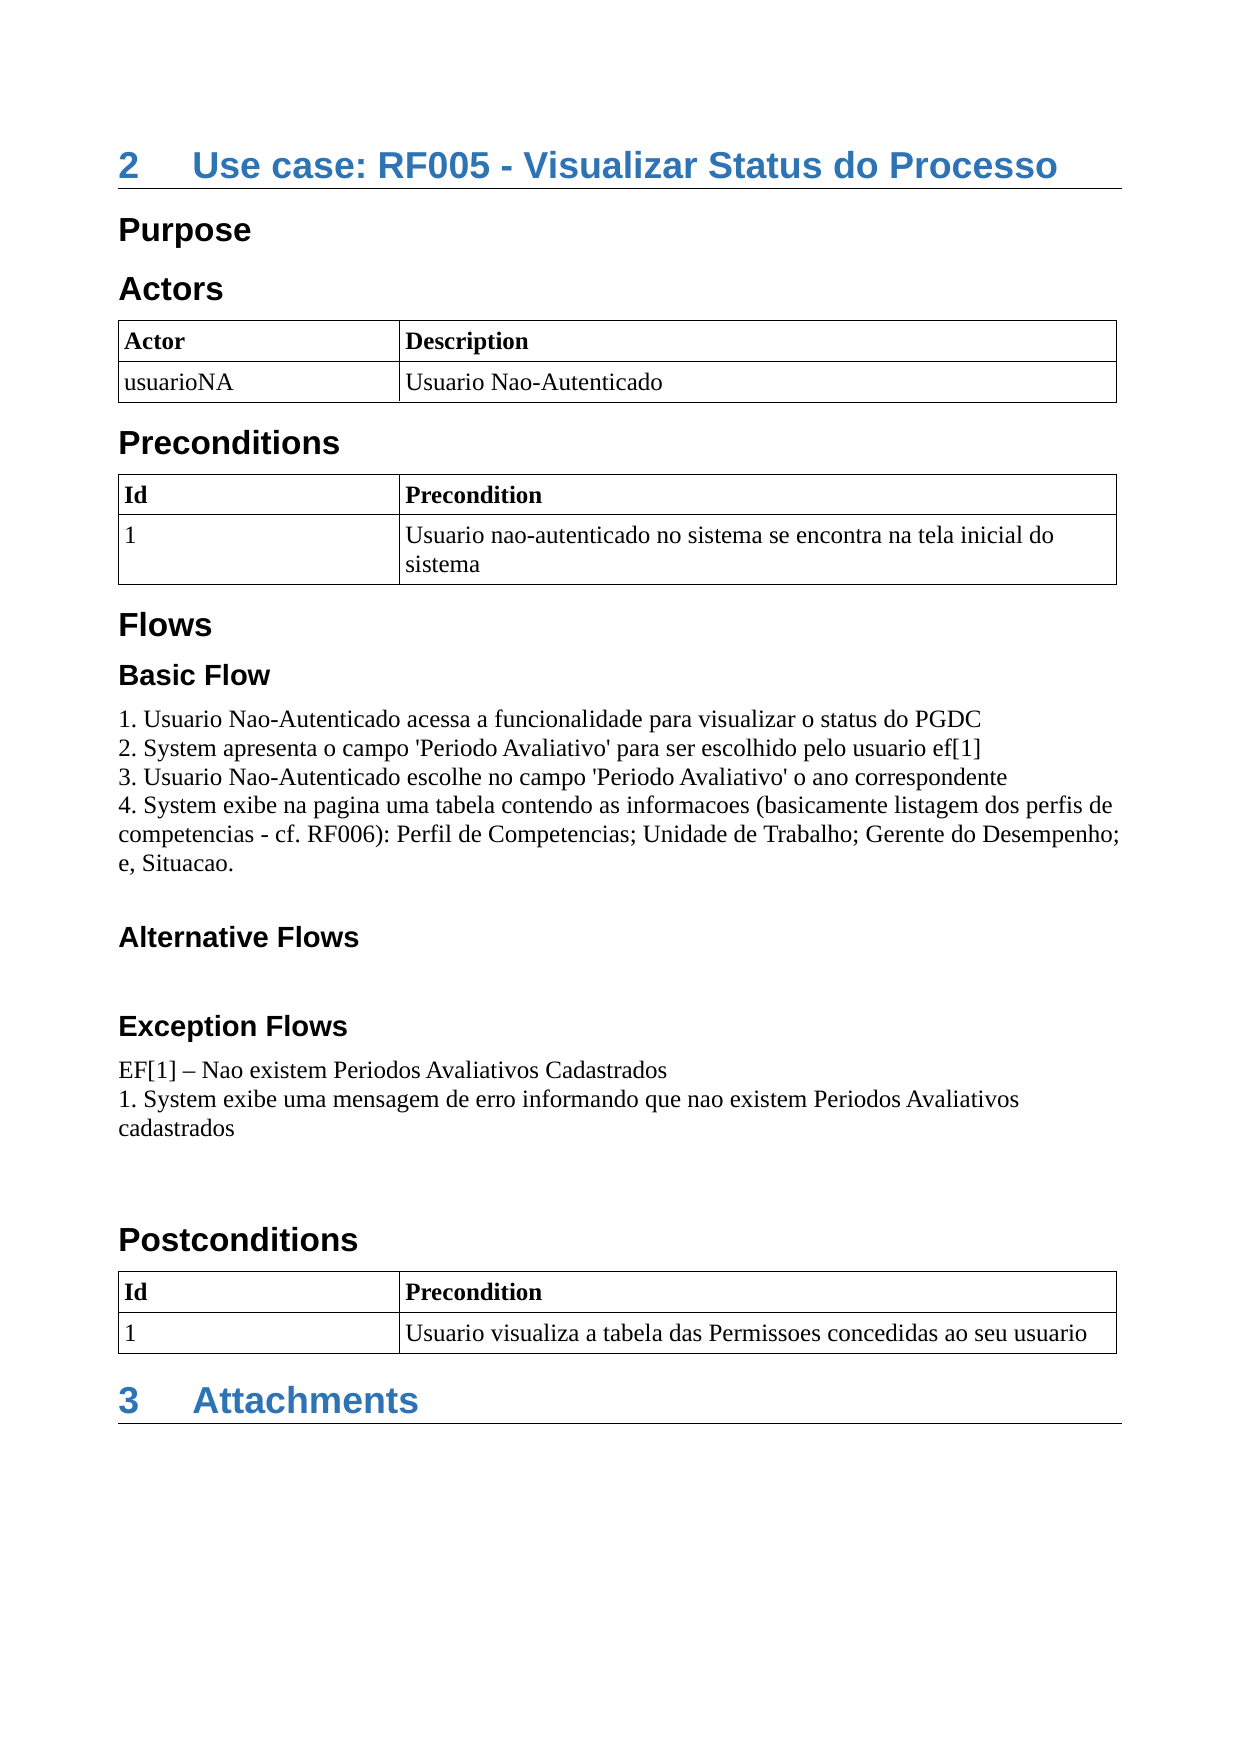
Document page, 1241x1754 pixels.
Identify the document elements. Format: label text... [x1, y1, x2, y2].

table_cell Usuario nao-autenticado no sistema se encontra na tela inicial do sistema [400, 515, 1116, 584]
table_cell 1 [119, 1313, 399, 1352]
table_header Description [400, 321, 1116, 361]
text 3. Usuario Nao-Autenticado escolhe no campo 'Periodo Avaliativo' o ano correspondente [118, 762, 1122, 791]
subtitle Use case: RF005 - Visualizar Status do Processo [118, 143, 1122, 188]
table_header Actor [119, 321, 399, 361]
subtitle Purpose [118, 210, 1122, 248]
subtitle Preconditions [118, 423, 1122, 461]
table_cell Usuario visualiza a tabela das Permissoes concedidas ao seu usuario [400, 1313, 1116, 1352]
table_header Id [119, 1272, 399, 1312]
text EF[1] – Nao existem Periodos Avaliativos Cadastrados [118, 1056, 1122, 1084]
table_cell Usuario Nao-Autenticado [400, 362, 1116, 401]
subtitle Basic Flow [118, 658, 1122, 692]
text 1. System exibe uma mensagem de erro informando que nao existem Periodos Avaliativos cadastrados [118, 1084, 1122, 1142]
text 1. Usuario Nao-Autenticado acessa a funcionalidade para visualizar o status do PGDC [118, 704, 1122, 733]
table_header Precondition [400, 1272, 1116, 1312]
table_header Precondition [400, 475, 1116, 514]
subtitle Postconditions [118, 1220, 1122, 1258]
subtitle Attachments [118, 1378, 1122, 1423]
text 4. System exibe na pagina uma tabela contendo as informacoes (basicamente listagem dos perfis de competencias - cf. RF006): Perfil de Competencias; Unidade de Trabalho; Gerente do Desempenho; e, Situacao. [118, 791, 1122, 877]
subtitle Exception Flows [118, 1009, 1122, 1043]
table_cell 1 [119, 515, 399, 584]
text 2. System apresenta o campo 'Periodo Avaliativo' para ser escolhido pelo usuario ef[1] [118, 733, 1122, 762]
table_cell usuarioNA [119, 362, 399, 401]
subtitle Flows [118, 605, 1122, 644]
subtitle Alternative Flows [118, 920, 1122, 954]
subtitle Actors [118, 269, 1122, 307]
table_header Id [119, 475, 399, 514]
